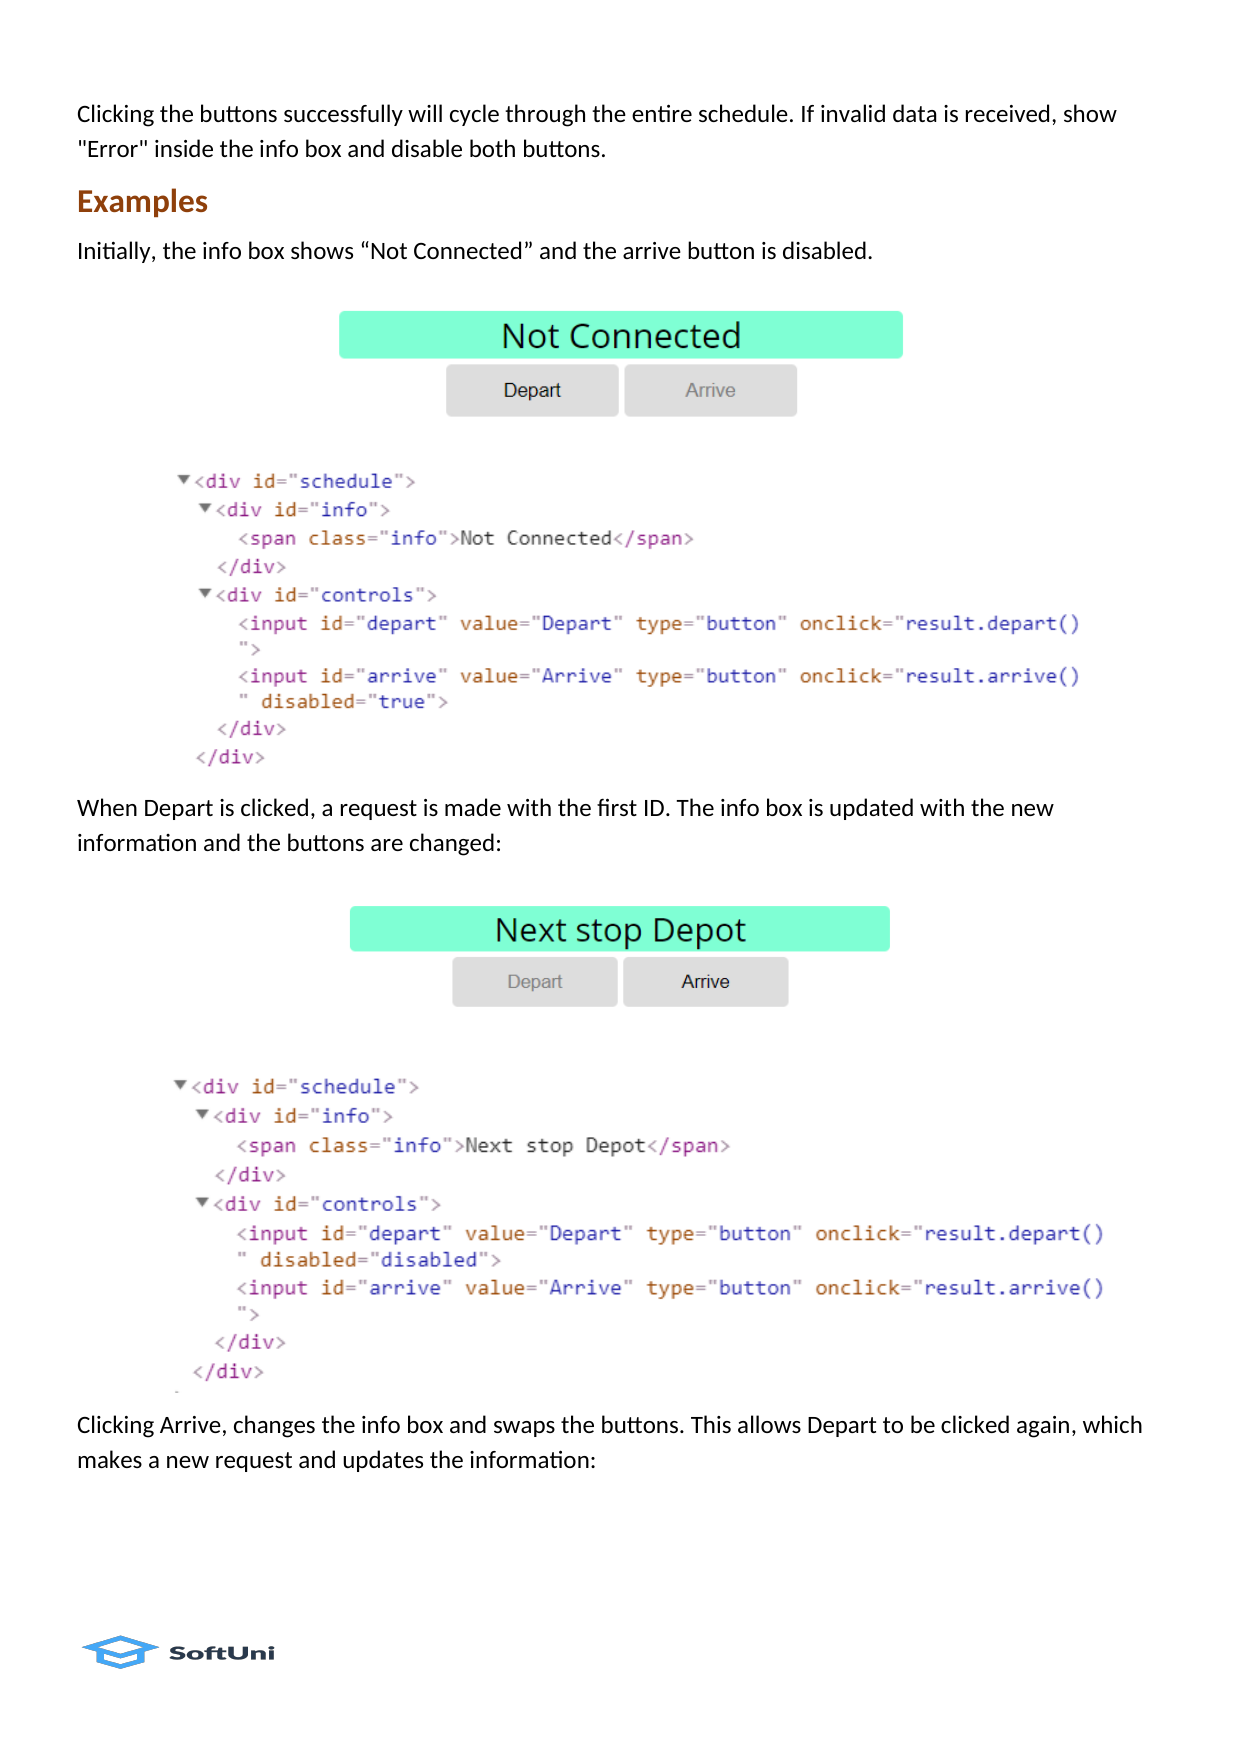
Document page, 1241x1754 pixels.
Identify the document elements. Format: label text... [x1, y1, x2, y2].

subtitle Examples [77, 180, 1163, 221]
picture [284, 283, 956, 455]
text Clicking the buttons successfully will cycle through the entire schedule. If invalid data is received, show "Error" inside the info box and disable both buttons. [77, 98, 1163, 163]
picture [75, 1632, 281, 1672]
picture [130, 1076, 1110, 1393]
text Initially, the info box shows “Not Connected” and the arrive button is disabled. [77, 236, 1163, 266]
text Clicking Arrive, changes the info box and swaps the buttons. This allows Depart to be clicked again, which makes a new request and updates the information: [77, 1409, 1163, 1475]
text When Depart is clicked, a request is made with the first ID. The info box is updated with the new information and the buttons are changed: [77, 792, 1163, 857]
picture [296, 874, 944, 1060]
picture [152, 471, 1088, 775]
